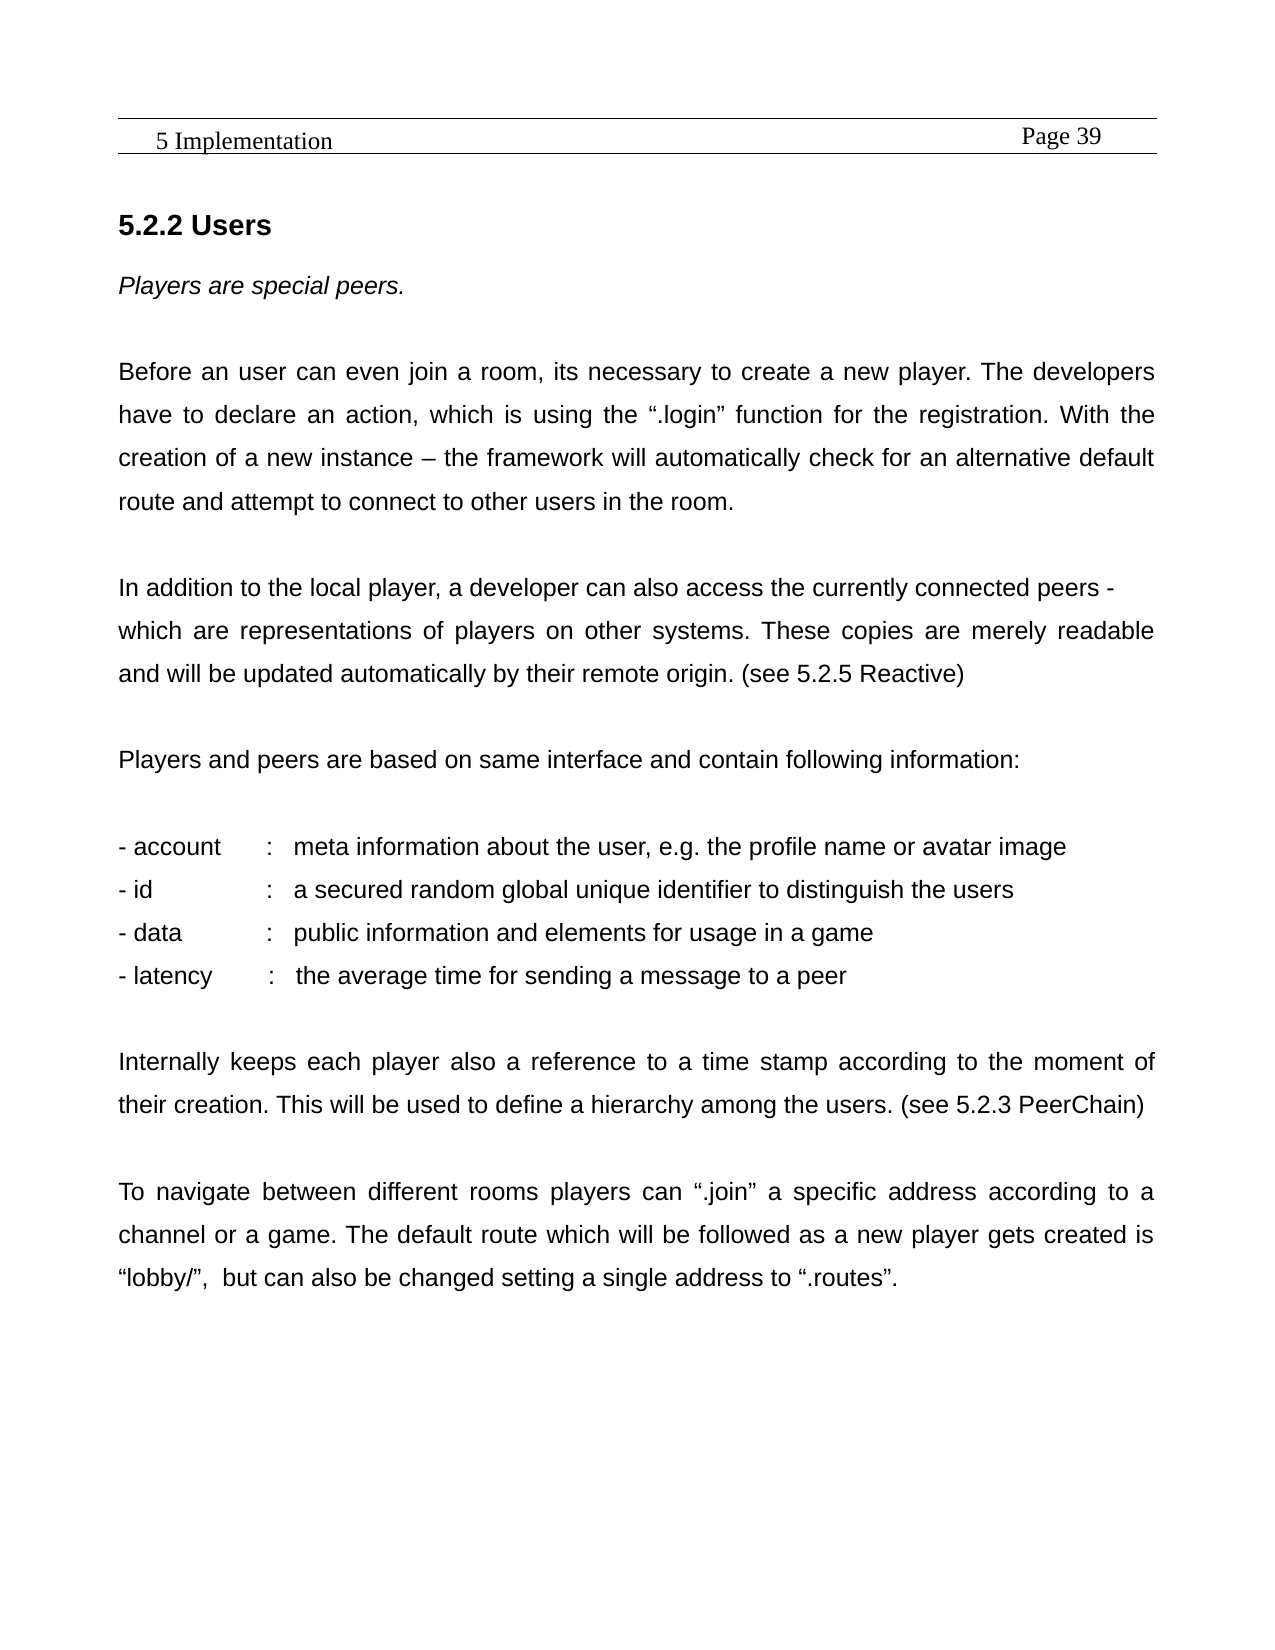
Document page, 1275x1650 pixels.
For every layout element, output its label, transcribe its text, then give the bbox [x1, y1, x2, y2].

text Before an user can even join a room, its necessary to create a new player. The developers have to declare an action, which is using the “.login” function for the registration. With the creation of a new instance – the framework will automatically check for an alternative default route and attempt to connect to other users in the room. [118, 357, 1157, 515]
text - data : public information and elements for usage in a game [118, 918, 1157, 947]
text To navigate between different rooms players can “.join” a specific address according to a channel or a game. The default route which will be followed as a new player gets created is “lobby/”, but can also be changed setting a single address to “.routes”. [118, 1177, 1157, 1292]
text Players are special peers. [118, 271, 1157, 300]
text which are representations of players on other systems. These copies are merely readable and will be updated automatically by their remote origin. (see 5.2.5 Reactive) [118, 616, 1157, 688]
text Players and peers are based on same interface and contain following information: [118, 745, 1157, 774]
text In addition to the local player, a developer can also access the currently connected peers - [118, 573, 1157, 602]
text - latency : the average time for sending a message to a peer [118, 961, 1157, 990]
text - account : meta information about the user, e.g. the profile name or avatar image [118, 832, 1157, 860]
subtitle 5.2.2 Users [118, 208, 1157, 242]
text Internally keeps each player also a reference to a time stamp according to the moment of their creation. This will be used to define a hierarchy among the users. (see 5.2.3 PeerChain) [118, 1047, 1157, 1119]
text - id : a secured random global unique identifier to distinguish the users [118, 875, 1157, 903]
